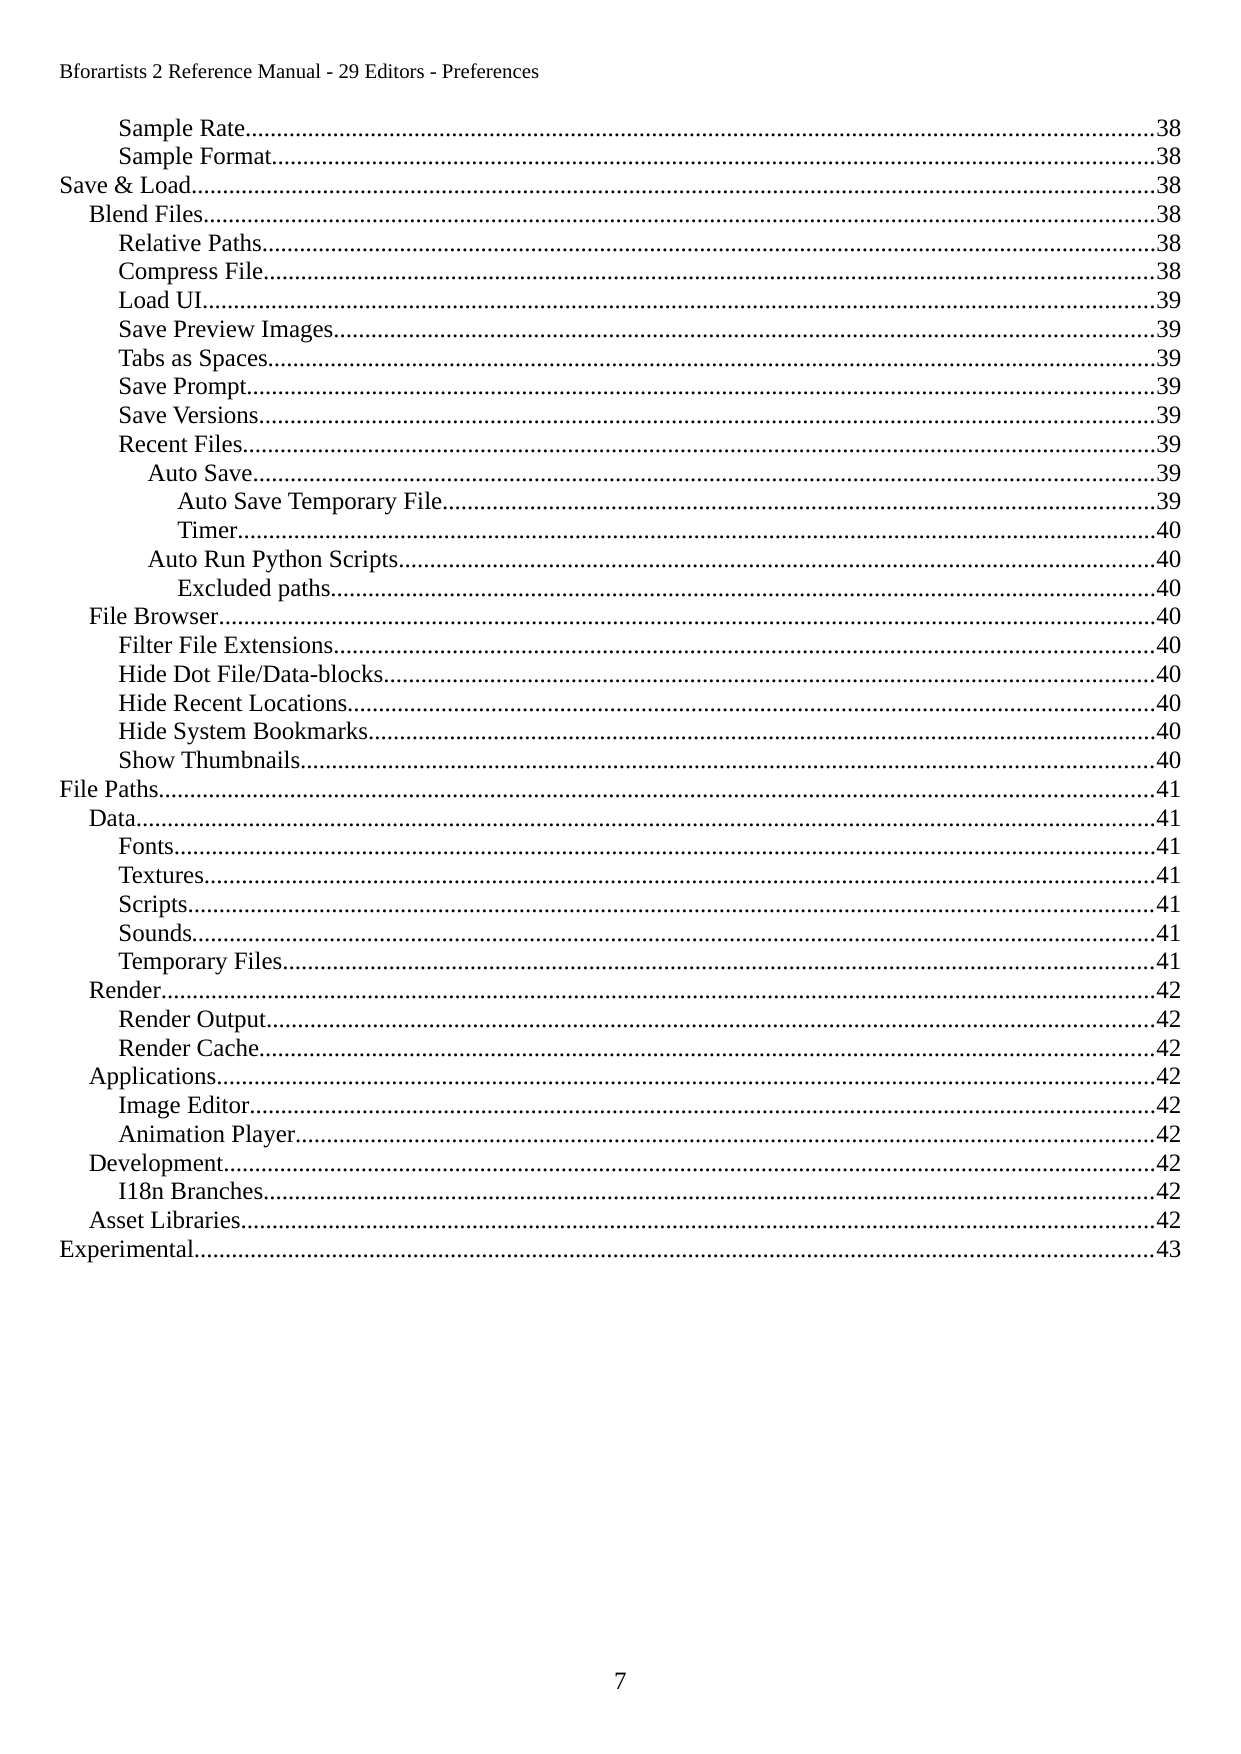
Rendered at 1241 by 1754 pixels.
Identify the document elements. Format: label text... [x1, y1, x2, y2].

text Animation Player 42 [118, 1119, 1181, 1148]
text Load UI 39 [118, 285, 1181, 314]
text Recent Files 39 [118, 429, 1181, 458]
text Experimental 43 [59, 1234, 1181, 1263]
text Sample Format 38 [118, 141, 1181, 170]
text Save & Load 38 [59, 170, 1181, 199]
text Timer 40 [177, 515, 1181, 544]
text Sounds 41 [118, 918, 1181, 946]
text Auto Save Temporary File 39 [177, 486, 1181, 515]
text File Paths 41 [59, 774, 1181, 803]
text Relative Paths 38 [118, 228, 1181, 256]
text Temporary Files 41 [118, 946, 1181, 975]
text Hide Recent Locations 40 [118, 688, 1181, 716]
text Auto Save 39 [147, 458, 1181, 486]
text Render Cache 42 [118, 1033, 1181, 1061]
text Save Versions 39 [118, 400, 1181, 429]
text Render Output 42 [118, 1004, 1181, 1033]
text Save Preview Images 39 [118, 314, 1181, 343]
text Blend Files 38 [88, 199, 1181, 228]
text Show Thumbnails 40 [118, 745, 1181, 774]
text Fonts 41 [118, 831, 1181, 860]
text Filter File Extensions 40 [118, 630, 1181, 659]
text Render 42 [88, 975, 1181, 1004]
text Data 41 [88, 803, 1181, 831]
text Sample Rate 38 [118, 113, 1181, 141]
text Image Editor 42 [118, 1090, 1181, 1119]
text Hide Dot File/Data-blocks 40 [118, 659, 1181, 688]
text Scripts 41 [118, 889, 1181, 918]
text Tabs as Spaces 39 [118, 343, 1181, 371]
text Applications 42 [88, 1061, 1181, 1090]
text Development 42 [88, 1148, 1181, 1176]
text I18n Branches 42 [118, 1176, 1181, 1205]
text Auto Run Python Scripts 40 [147, 544, 1181, 573]
text Save Prompt 39 [118, 371, 1181, 400]
text Textures 41 [118, 860, 1181, 889]
text Asset Libraries 42 [88, 1205, 1181, 1234]
text File Browser 40 [88, 601, 1181, 630]
text Compress File 38 [118, 256, 1181, 285]
text Excluded paths 40 [177, 573, 1181, 601]
text Hide System Bookmarks 40 [118, 716, 1181, 745]
